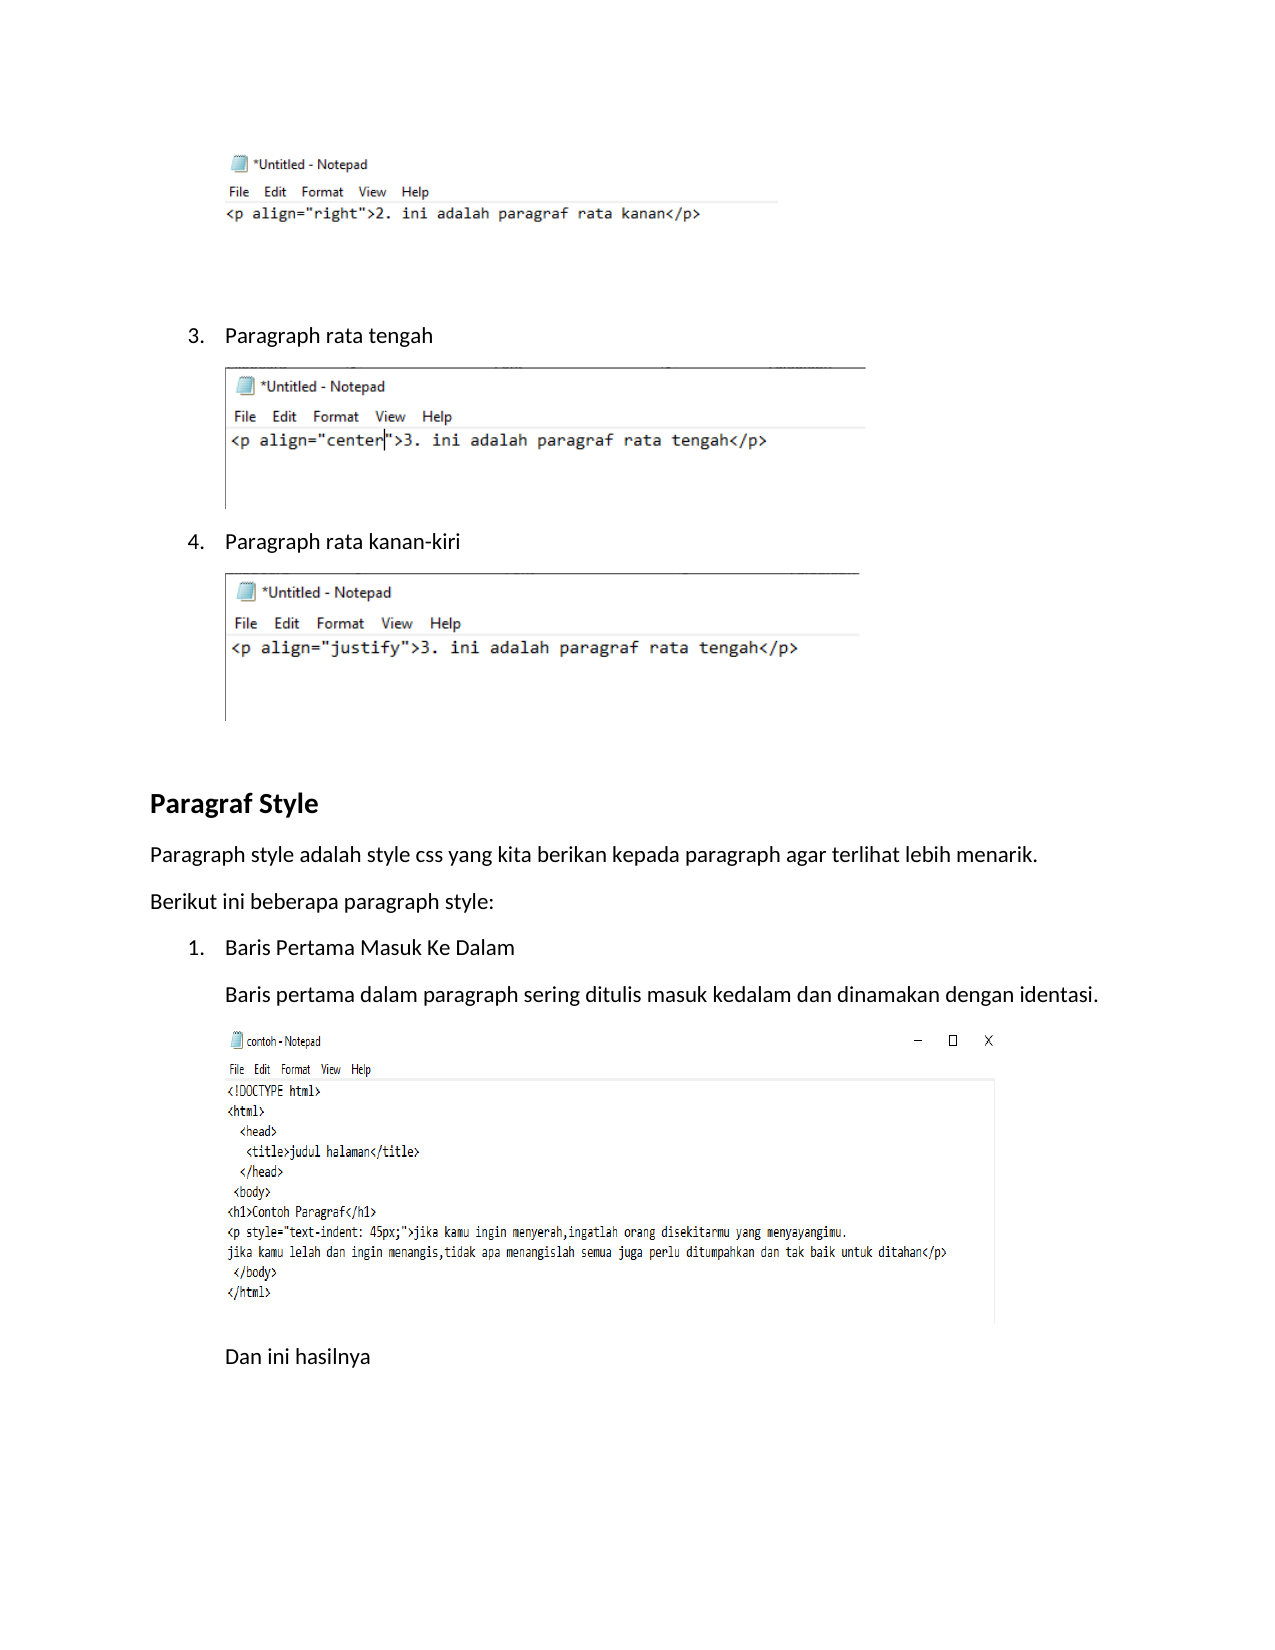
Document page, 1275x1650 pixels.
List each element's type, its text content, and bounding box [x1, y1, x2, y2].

list Dan ini hasilnya [225, 1342, 1125, 1370]
text Berikut ini beberapa paragraph style: [150, 887, 1125, 915]
list Baris pertama dalam paragraph sering ditulis masuk kedalam dan dinamakan dengan identasi. [225, 980, 1125, 1008]
list Baris Pertama Masuk Ke Dalam [187, 933, 1125, 961]
text Paragraf Style [150, 786, 1125, 821]
list Paragraph rata kanan-kiri [187, 527, 1125, 555]
text Paragraph style adalah style css yang kita berikan kepada paragraph agar terlihat lebih menarik. [150, 840, 1125, 868]
list Paragraph rata tengah [187, 321, 1125, 349]
